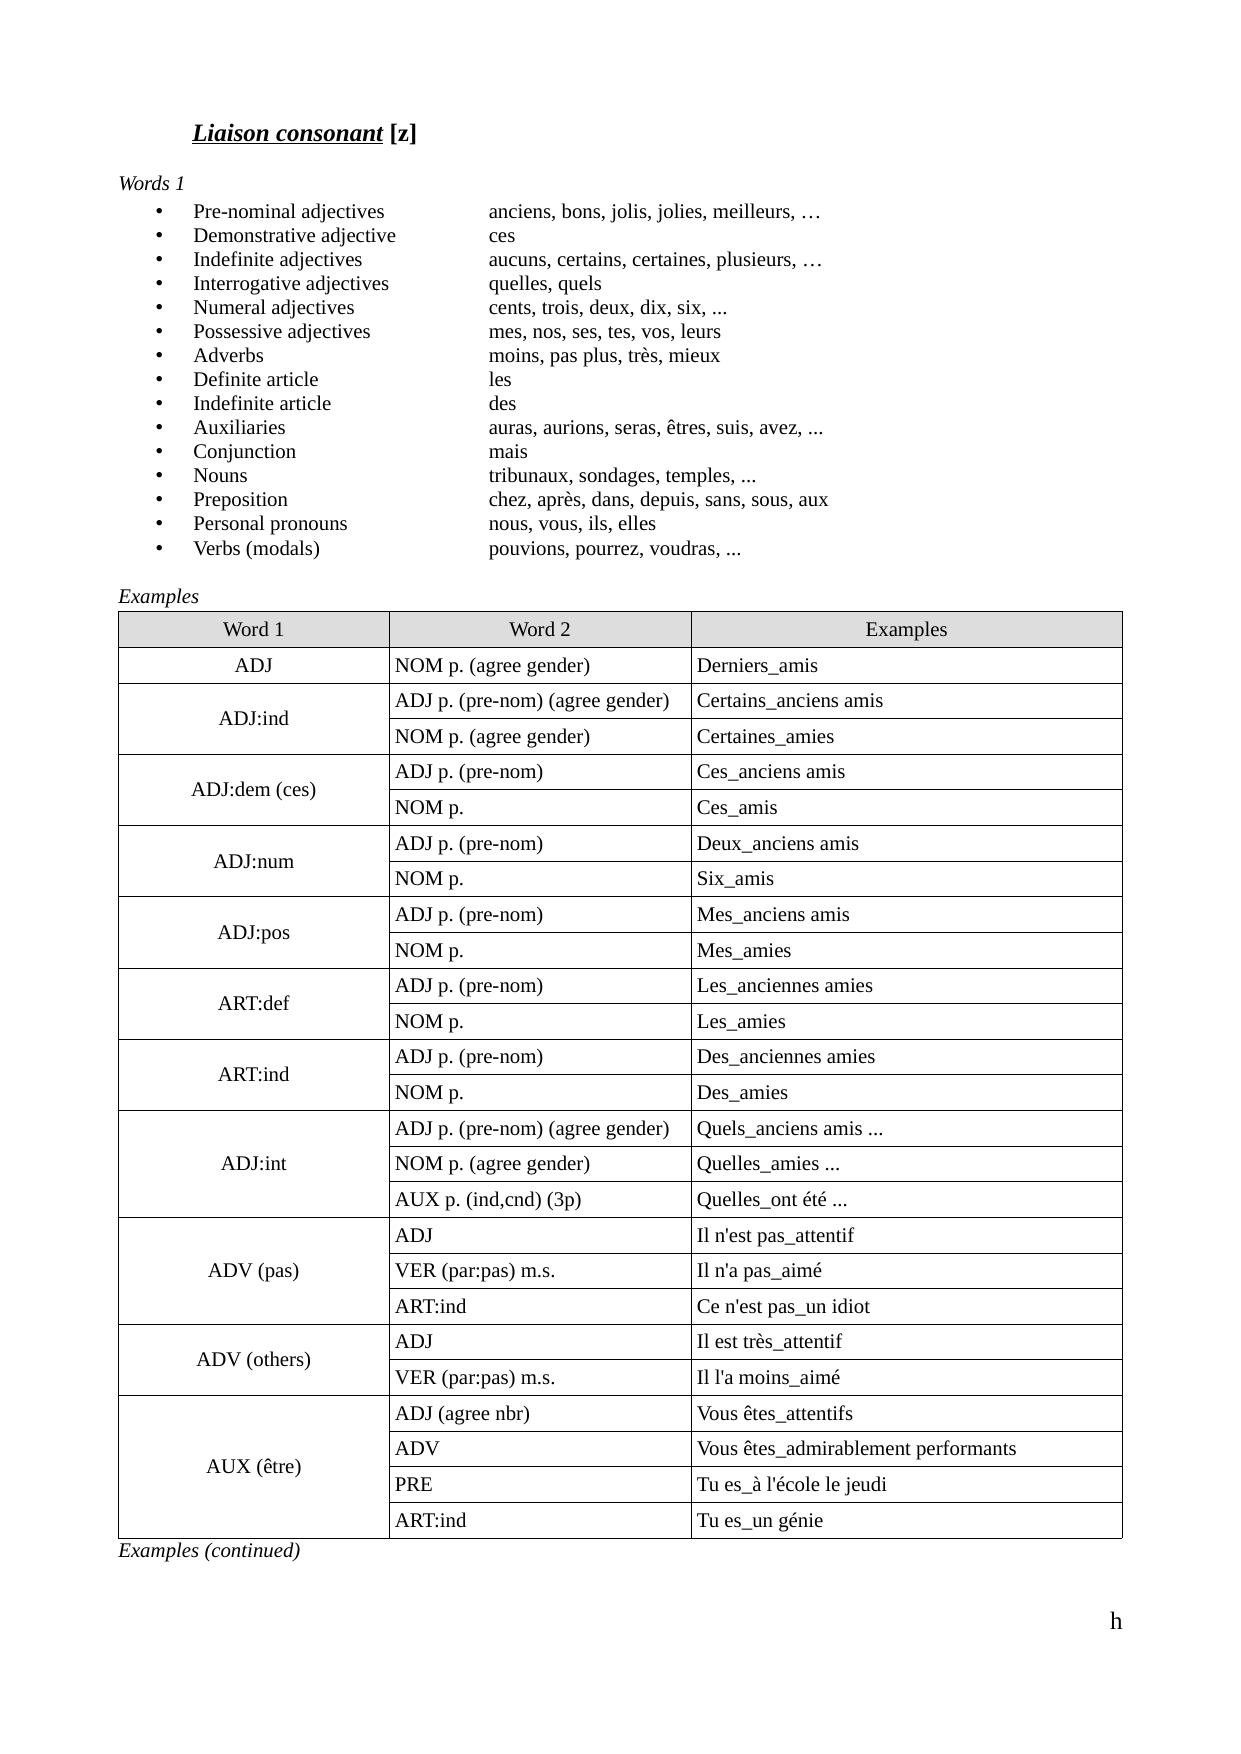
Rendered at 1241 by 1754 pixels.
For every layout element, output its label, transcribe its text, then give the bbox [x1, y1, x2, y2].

table_cell ADV [390, 1432, 691, 1466]
table_cell NOM p. [390, 790, 691, 825]
table_cell ADJ p. (pre-nom) [390, 755, 691, 789]
list Possessive adjectives mes, nos, ses, tes, vos, leurs [156, 319, 1122, 343]
table_header Word 1 [119, 612, 389, 647]
table_cell ART:def [119, 969, 389, 1039]
table_cell Ces_anciens amis [692, 755, 1122, 789]
table_cell ADJ:dem (ces) [119, 755, 389, 825]
table_cell Les_amies [692, 1004, 1122, 1039]
table_cell ADJ p. (pre-nom) [390, 897, 691, 932]
table_cell NOM p. [390, 1075, 691, 1110]
table_cell Il est très_attentif [692, 1325, 1122, 1359]
table_cell Certaines_amies [692, 719, 1122, 754]
list Nouns tribunaux, sondages, temples, ... [156, 463, 1122, 487]
table_cell Certains_anciens amis [692, 684, 1122, 718]
table_cell ADJ:num [119, 826, 389, 896]
table_cell Quelles_ont été ... [692, 1182, 1122, 1217]
table_cell Des_anciennes amies [692, 1040, 1122, 1074]
table_cell ADJ p. (pre-nom) [390, 1040, 691, 1074]
table_cell ADJ [119, 648, 389, 682]
table_cell ADJ p. (pre-nom) (agree gender) [390, 684, 691, 718]
table_header Examples [692, 612, 1122, 647]
table_cell Vous êtes_admirablement performants [692, 1432, 1122, 1466]
table_cell ADJ p. (pre-nom) [390, 826, 691, 861]
table_cell ADJ (agree nbr) [390, 1396, 691, 1431]
table_cell Tu es_à l'école le jeudi [692, 1467, 1122, 1502]
table_cell NOM p. (agree gender) [390, 719, 691, 754]
table_cell VER (par:pas) m.s. [390, 1360, 691, 1395]
table_cell Mes_anciens amis [692, 897, 1122, 932]
table_cell ADJ:pos [119, 897, 389, 967]
list Preposition chez, après, dans, depuis, sans, sous, aux [156, 487, 1122, 511]
table_cell ART:ind [119, 1040, 389, 1110]
table_cell ADJ:int [119, 1111, 389, 1217]
table_cell Des_amies [692, 1075, 1122, 1110]
text Words 1 [118, 171, 1122, 195]
table_cell ART:ind [390, 1289, 691, 1324]
table_cell Quels_anciens amis ... [692, 1111, 1122, 1146]
table_cell Derniers_amis [692, 648, 1122, 682]
table_cell ADJ [390, 1325, 691, 1359]
table_cell ADV (pas) [119, 1218, 389, 1324]
list Verbs (modals) pouvions, pourrez, voudras, ... [156, 535, 1122, 559]
table_header Word 2 [390, 612, 691, 647]
text Examples (continued) [118, 1539, 1122, 1562]
table_cell ADV (others) [119, 1325, 389, 1395]
table_cell Mes_amies [692, 933, 1122, 967]
table_cell Ce n'est pas_un idiot [692, 1289, 1122, 1324]
list Interrogative adjectives quelles, quels [156, 271, 1122, 295]
list Numeral adjectives cents, trois, deux, dix, six, ... [156, 295, 1122, 319]
list Indefinite article des [156, 391, 1122, 415]
subtitle Liaison consonant [z] [118, 118, 1122, 147]
table_cell NOM p. [390, 933, 691, 967]
table_cell ART:ind [390, 1503, 691, 1537]
table_cell Ces_amis [692, 790, 1122, 825]
table_cell NOM p. [390, 862, 691, 896]
text Examples [118, 583, 1122, 608]
table_cell Les_anciennes amies [692, 969, 1122, 1003]
table_cell ADJ:ind [119, 684, 389, 754]
list Pre-nominal adjectives anciens, bons, jolis, jolies, meilleurs, … [156, 198, 1122, 223]
table_cell AUX p. (ind,cnd) (3p) [390, 1182, 691, 1217]
table_cell ADJ p. (pre-nom) [390, 969, 691, 1003]
table_cell Deux_anciens amis [692, 826, 1122, 861]
table_cell VER (par:pas) m.s. [390, 1254, 691, 1288]
table_cell ADJ [390, 1218, 691, 1252]
list Indefinite adjectives aucuns, certains, certaines, plusieurs, … [156, 247, 1122, 271]
list Adverbs moins, pas plus, très, mieux [156, 343, 1122, 367]
list Demonstrative adjective ces [156, 223, 1122, 247]
table_cell Il l'a moins_aimé [692, 1360, 1122, 1395]
table_cell NOM p. (agree gender) [390, 1147, 691, 1181]
table_cell NOM p. (agree gender) [390, 648, 691, 682]
table_cell Quelles_amies ... [692, 1147, 1122, 1181]
table_cell Il n'a pas_aimé [692, 1254, 1122, 1288]
table_cell Six_amis [692, 862, 1122, 896]
list Auxiliaries auras, aurions, seras, êtres, suis, avez, ... [156, 415, 1122, 439]
table_cell Tu es_un génie [692, 1503, 1122, 1537]
table_cell ADJ p. (pre-nom) (agree gender) [390, 1111, 691, 1146]
list Conjunction mais [156, 439, 1122, 463]
list Personal pronouns nous, vous, ils, elles [156, 511, 1122, 535]
list Definite article les [156, 367, 1122, 391]
table_cell Vous êtes_attentifs [692, 1396, 1122, 1431]
table_cell AUX (être) [119, 1396, 389, 1537]
table_cell NOM p. [390, 1004, 691, 1039]
table_cell PRE [390, 1467, 691, 1502]
table_cell Il n'est pas_attentif [692, 1218, 1122, 1252]
